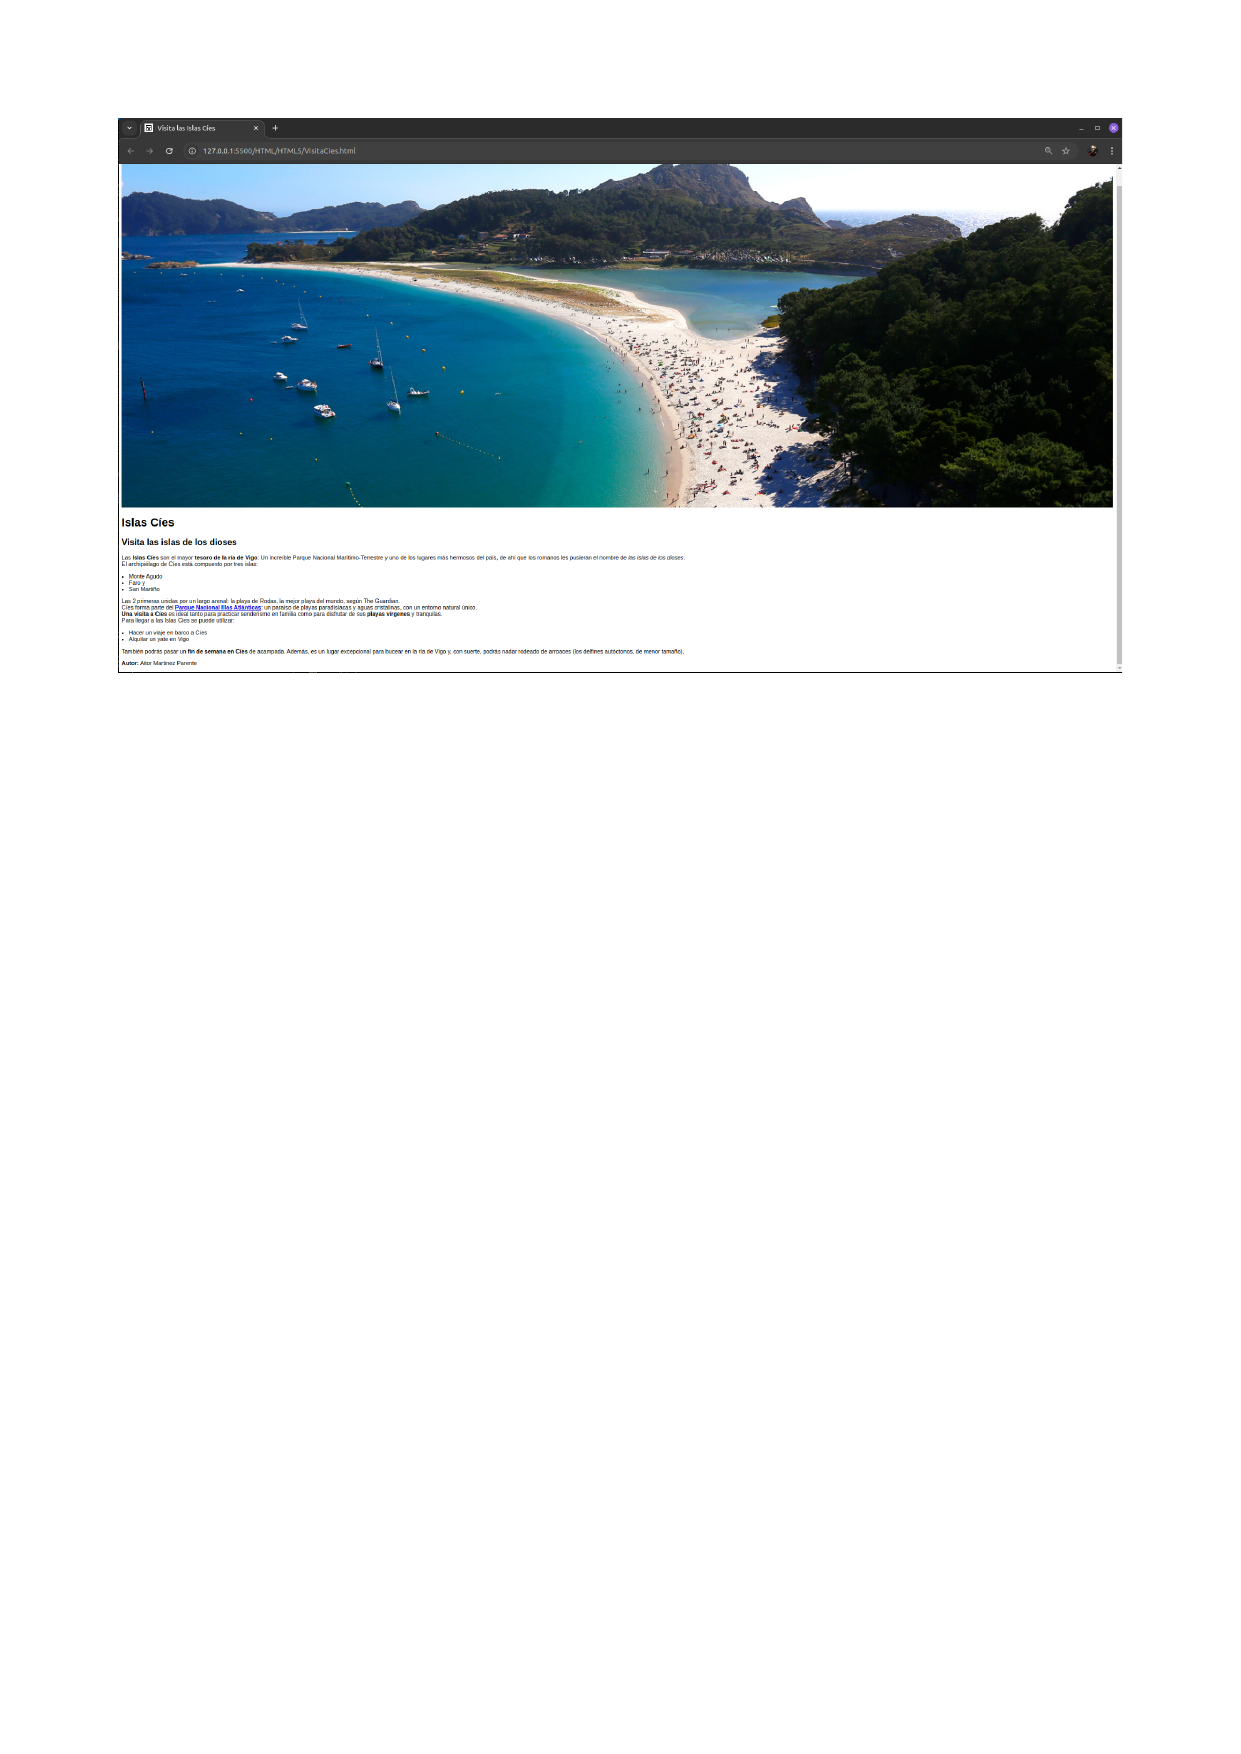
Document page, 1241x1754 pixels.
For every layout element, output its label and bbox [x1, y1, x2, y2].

picture [118, 118, 1123, 673]
